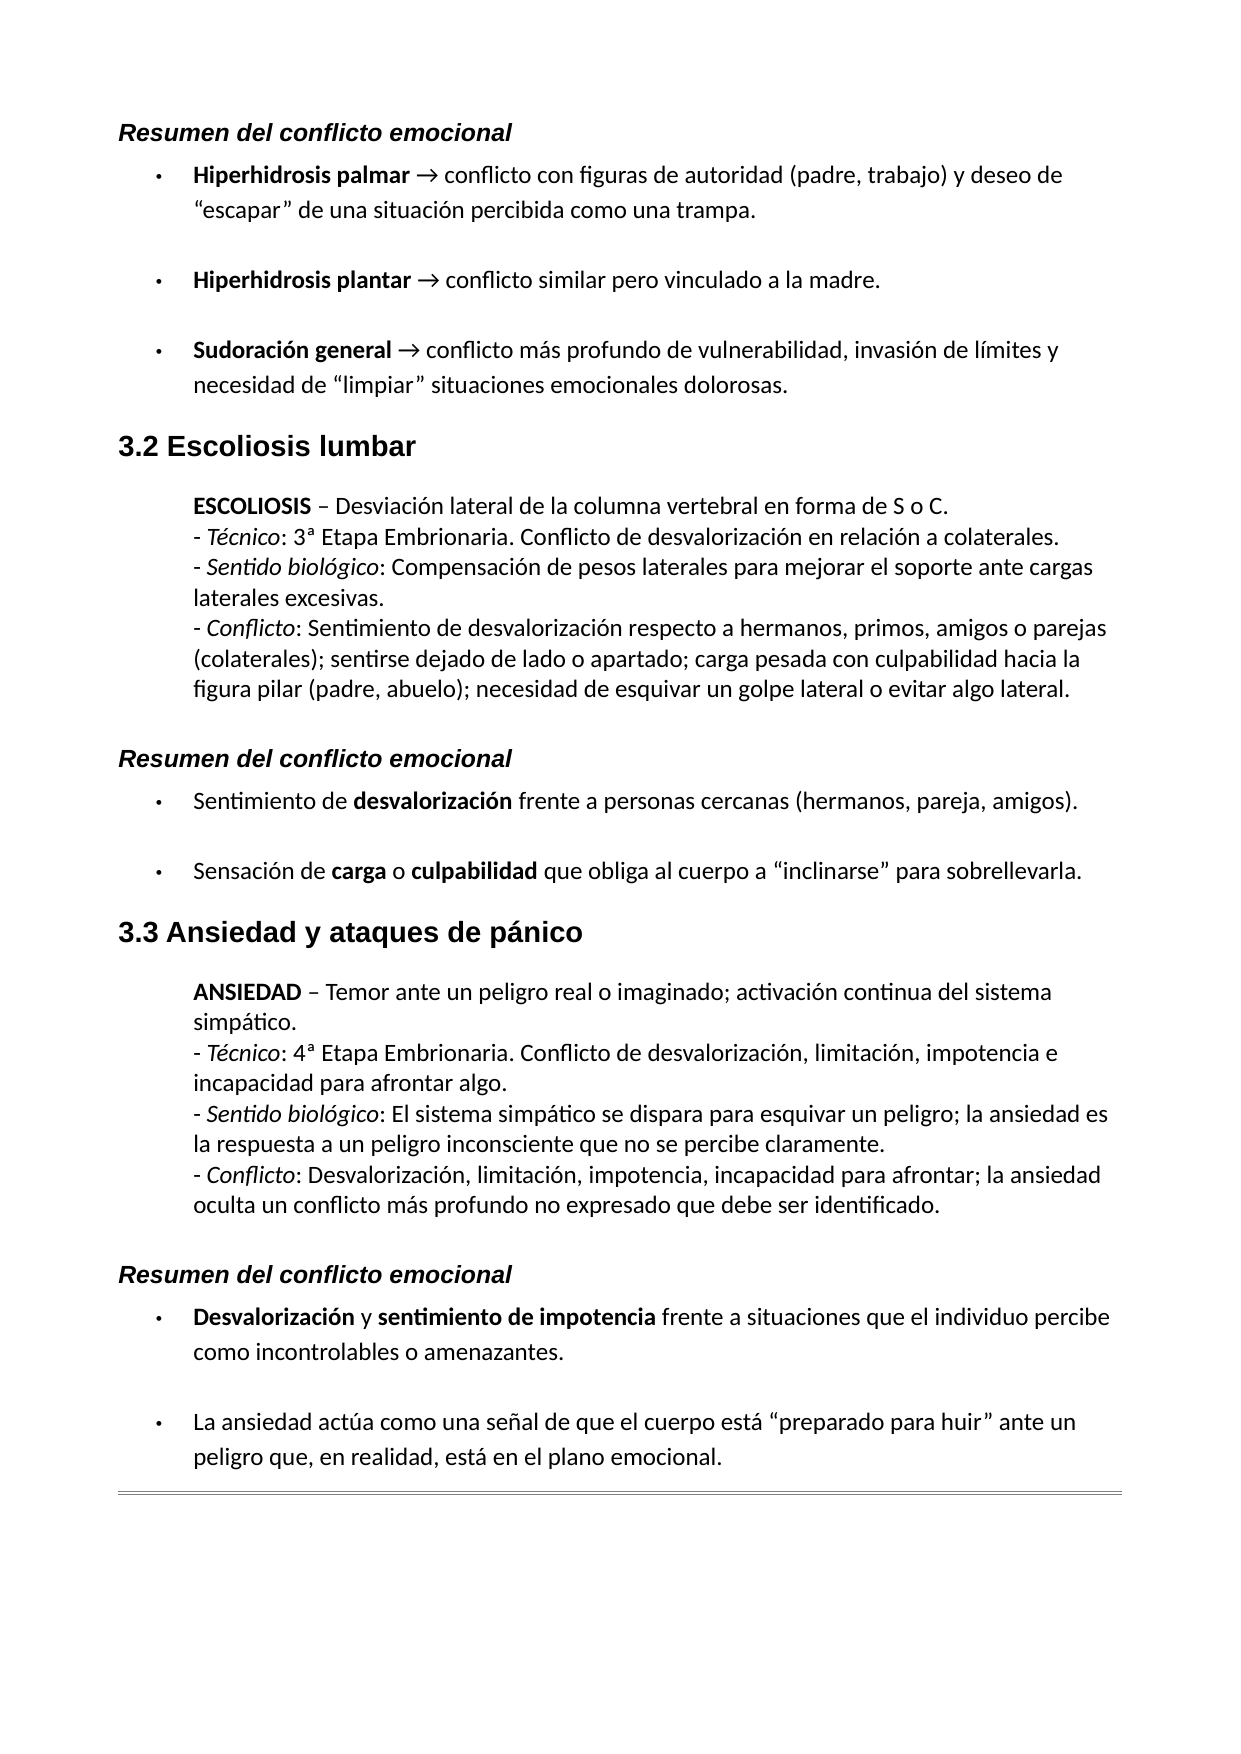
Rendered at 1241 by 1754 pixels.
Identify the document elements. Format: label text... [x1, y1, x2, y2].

list Sentimiento de desvalorización frente a personas cercanas (hermanos, pareja, amigos). [156, 785, 1122, 850]
subtitle Resumen del conflicto emocional [118, 1260, 1122, 1289]
list Hiperhidrosis palmar → conflicto con figuras de autoridad (padre, trabajo) y deseo de “escapar” de una situación percibida como una trampa. [156, 159, 1122, 260]
list Desvalorización y sentimiento de impotencia frente a situaciones que el individuo percibe como incontrolables o amenazantes. [156, 1301, 1122, 1402]
text ESCOLIOSIS – Desviación lateral de la columna vertebral en forma de S o C. - Técnico: 3ª Etapa Embrionaria. Conflicto de desvalorización en relación a colaterales. - Sentido biológico: Compensación de pesos laterales para mejorar el soporte ante cargas laterales excesivas. - Conflicto: Sentimiento de desvalorización respecto a hermanos, primos, amigos o parejas (colaterales); sentirse dejado de lado o apartado; carga pesada con culpabilidad hacia la figura pilar (padre, abuelo); necesidad de esquivar un golpe lateral o evitar algo lateral. [193, 490, 1122, 704]
subtitle 3.3 Ansiedad y ataques de pánico [118, 915, 1122, 948]
text ANSIEDAD – Temor ante un peligro real o imaginado; activación continua del sistema simpático. - Técnico: 4ª Etapa Embrionaria. Conflicto de desvalorización, limitación, impotencia e incapacidad para afrontar algo. - Sentido biológico: El sistema simpático se dispara para esquivar un peligro; la ansiedad es la respuesta a un peligro inconsciente que no se percibe claramente. - Conflicto: Desvalorización, limitación, impotencia, incapacidad para afrontar; la ansiedad oculta un conflicto más profundo no expresado que debe ser identificado. [193, 976, 1122, 1220]
list La ansiedad actúa como una señal de que el cuerpo está “preparado para huir” ante un peligro que, en realidad, está en el plano emocional. [156, 1406, 1122, 1472]
list Sudoración general → conflicto más profundo de vulnerabilidad, invasión de límites y necesidad de “limpiar” situaciones emocionales dolorosas. [156, 334, 1122, 400]
subtitle Resumen del conflicto emocional [118, 744, 1122, 772]
list Sensación de carga o culpabilidad que obliga al cuerpo a “inclinarse” para sobrellevarla. [156, 855, 1122, 885]
subtitle Resumen del conflicto emocional [118, 118, 1122, 147]
list Hiperhidrosis plantar → conflicto similar pero vinculado a la madre. [156, 264, 1122, 330]
subtitle 3.2 Escoliosis lumbar [118, 429, 1122, 463]
